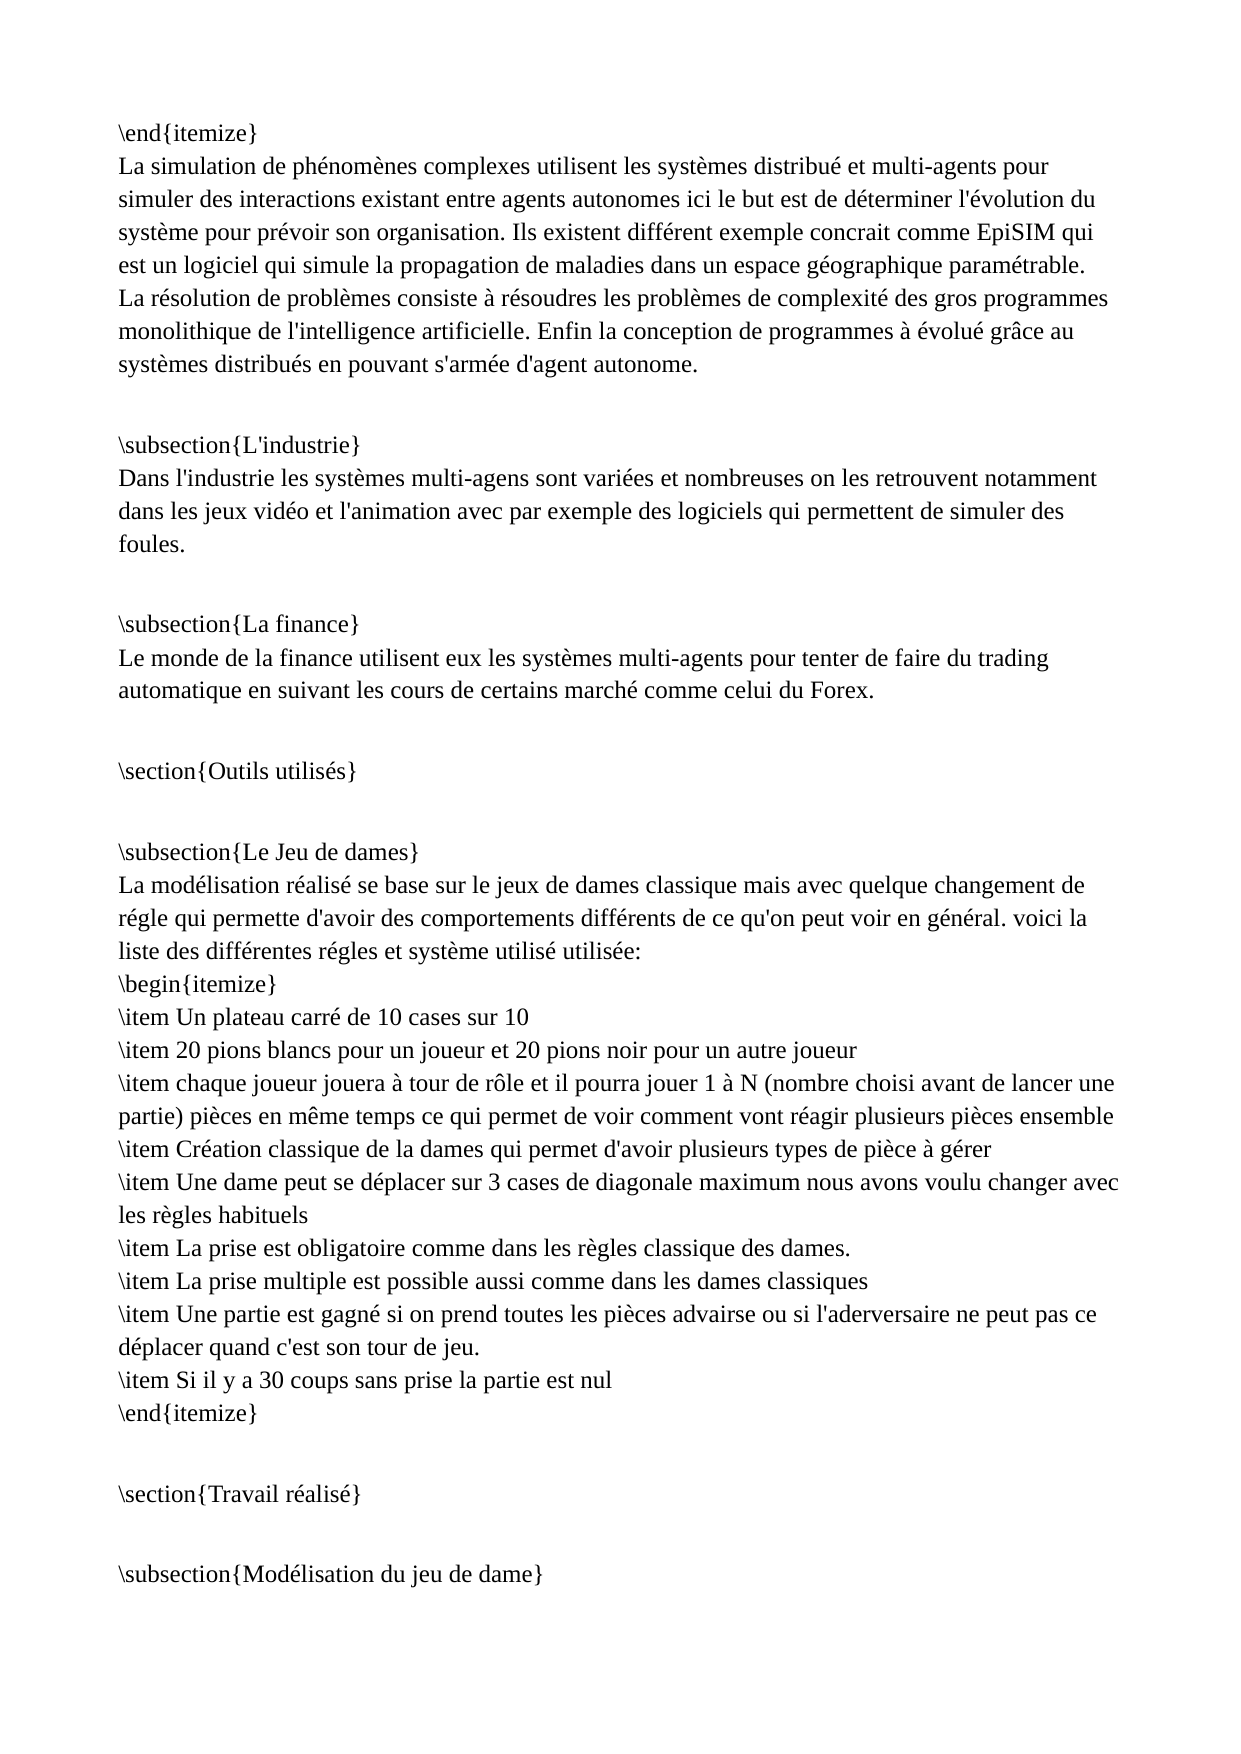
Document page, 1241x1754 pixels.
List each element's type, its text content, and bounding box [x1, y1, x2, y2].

text \subsection{La finance} [118, 609, 1122, 638]
text \subsection{Le Jeu de dames} [118, 837, 1122, 866]
text \item Un plateau carré de 10 cases sur 10 [118, 1002, 1122, 1031]
text \section{Travail réalisé} [118, 1479, 1122, 1508]
text \begin{itemize} [118, 969, 1122, 998]
text \item Création classique de la dames qui permet d'avoir plusieurs types de pièce à gérer [118, 1134, 1122, 1163]
text Le monde de la finance utilisent eux les systèmes multi-agents pour tenter de faire du trading automatique en suivant les cours de certains marché comme celui du Forex. [118, 643, 1122, 704]
text \item La prise multiple est possible aussi comme dans les dames classiques [118, 1266, 1122, 1295]
text \item 20 pions blancs pour un joueur et 20 pions noir pour un autre joueur [118, 1035, 1122, 1064]
text Dans l'industrie les systèmes multi-agens sont variées et nombreuses on les retrouvent notamment dans les jeux vidéo et l'animation avec par exemple des logiciels qui permettent de simuler des foules. [118, 463, 1122, 558]
text \item Si il y a 30 coups sans prise la partie est nul [118, 1365, 1122, 1394]
text \end{itemize} [118, 1398, 1122, 1427]
text \section{Outils utilisés} [118, 756, 1122, 785]
text \end{itemize} [118, 118, 1122, 147]
text La simulation de phénomènes complexes utilisent les systèmes distribué et multi-agents pour simuler des interactions existant entre agents autonomes ici le but est de déterminer l'évolution du système pour prévoir son organisation. Ils existent différent exemple concrait comme EpiSIM qui est un logiciel qui simule la propagation de maladies dans un espace géographique paramétrable. [118, 151, 1122, 279]
text \item chaque joueur jouera à tour de rôle et il pourra jouer 1 à N (nombre choisi avant de lancer une partie) pièces en même temps ce qui permet de voir comment vont réagir plusieurs pièces ensemble [118, 1068, 1122, 1130]
text La résolution de problèmes consiste à résoudres les problèmes de complexité des gros programmes monolithique de l'intelligence artificielle. Enfin la conception de programmes à évolué grâce au systèmes distribués en pouvant s'armée d'agent autonome. [118, 283, 1122, 378]
text \subsection{Modélisation du jeu de dame} [118, 1559, 1122, 1588]
text \item Une partie est gagné si on prend toutes les pièces advairse ou si l'aderversaire ne peut pas ce déplacer quand c'est son tour de jeu. [118, 1299, 1122, 1361]
text \subsection{L'industrie} [118, 430, 1122, 459]
text \item La prise est obligatoire comme dans les règles classique des dames. [118, 1233, 1122, 1262]
text \item Une dame peut se déplacer sur 3 cases de diagonale maximum nous avons voulu changer avec les règles habituels [118, 1167, 1122, 1229]
text La modélisation réalisé se base sur le jeux de dames classique mais avec quelque changement de régle qui permette d'avoir des comportements différents de ce qu'on peut voir en général. voici la liste des différentes régles et système utilisé utilisée: [118, 870, 1122, 965]
